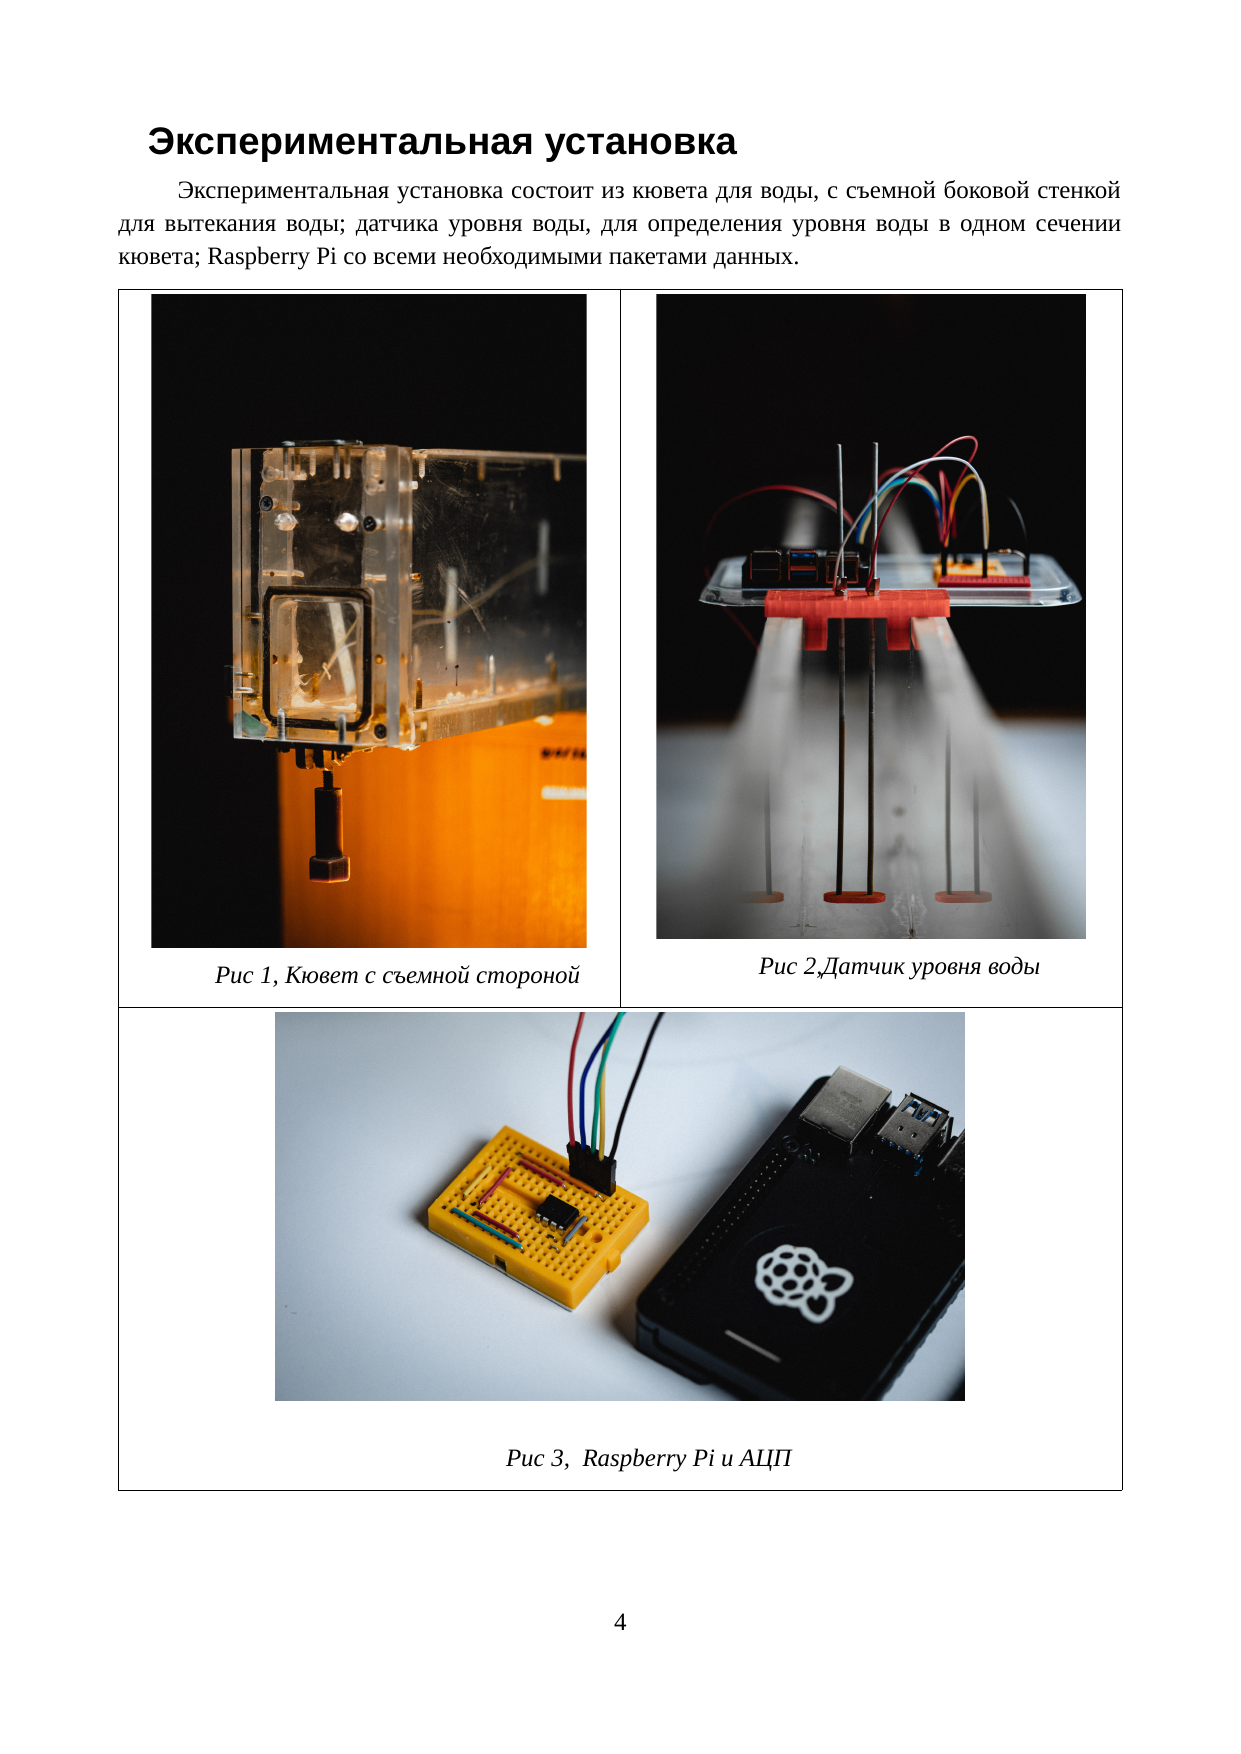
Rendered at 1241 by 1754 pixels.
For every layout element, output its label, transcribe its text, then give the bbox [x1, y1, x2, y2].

picture [275, 1012, 965, 1401]
picture [151, 294, 587, 948]
text Экспериментальная установка состоит из кювета для воды, с съемной боковой стенкой для вытекания воды; датчика уровня воды, для определения уровня воды в одном сечении кювета; Raspberry Pi со всеми необходимыми пакетами данных. [118, 175, 1122, 269]
table_cell Рис 3, Raspberry Pi и АЦП [119, 1008, 1122, 1490]
subtitle Экспериментальная установка [118, 118, 1122, 162]
table_header Рис 1, Кювет с съемной стороной [119, 290, 620, 1007]
picture [656, 294, 1086, 939]
table_header Рис 2,Датчик уровня воды [621, 290, 1122, 1007]
